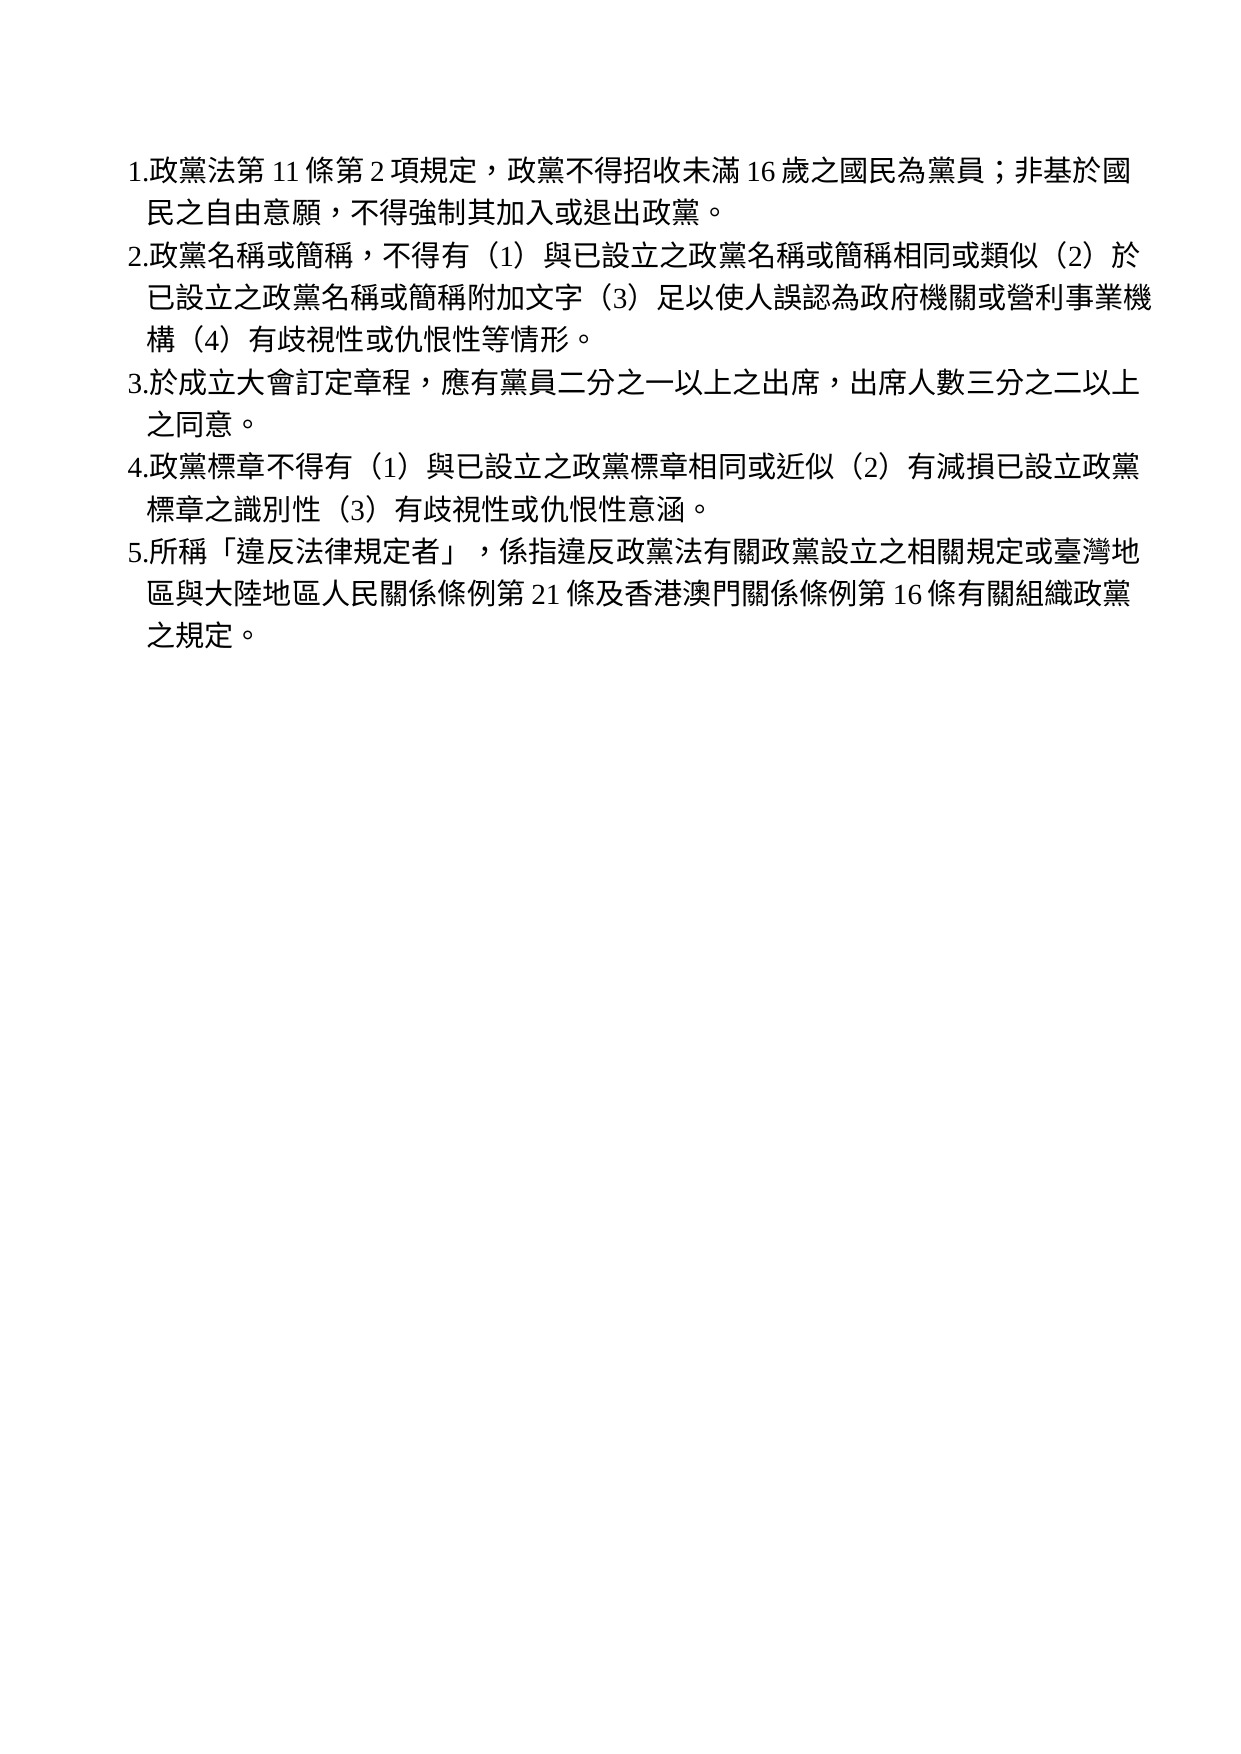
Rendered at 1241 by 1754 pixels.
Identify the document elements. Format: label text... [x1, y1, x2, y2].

text 5.所稱「違反法律規定者」，係指違反政黨法有關政黨設立之相關規定或臺灣地區與大陸地區人民關係條例第21條及香港澳門關係條例第16條有關組織政黨之規定。 [127, 528, 1147, 655]
text 3.於成立大會訂定章程，應有黨員二分之一以上之出席，出席人數三分之二以上之同意。 [127, 359, 1147, 444]
text 4.政黨標章不得有（1）與已設立之政黨標章相同或近似（2）有減損已設立政黨標章之識別性（3）有歧視性或仇恨性意涵。 [127, 444, 1147, 528]
text 1.政黨法第11條第2項規定，政黨不得招收未滿16歲之國民為黨員；非基於國民之自由意願，不得強制其加入或退出政黨。 [127, 148, 1147, 232]
text 2.政黨名稱或簡稱，不得有（1）與已設立之政黨名稱或簡稱相同或類似（2）於已設立之政黨名稱或簡稱附加文字（3）足以使人誤認為政府機關或營利事業機構（4）有歧視性或仇恨性等情形。 [127, 232, 1167, 359]
